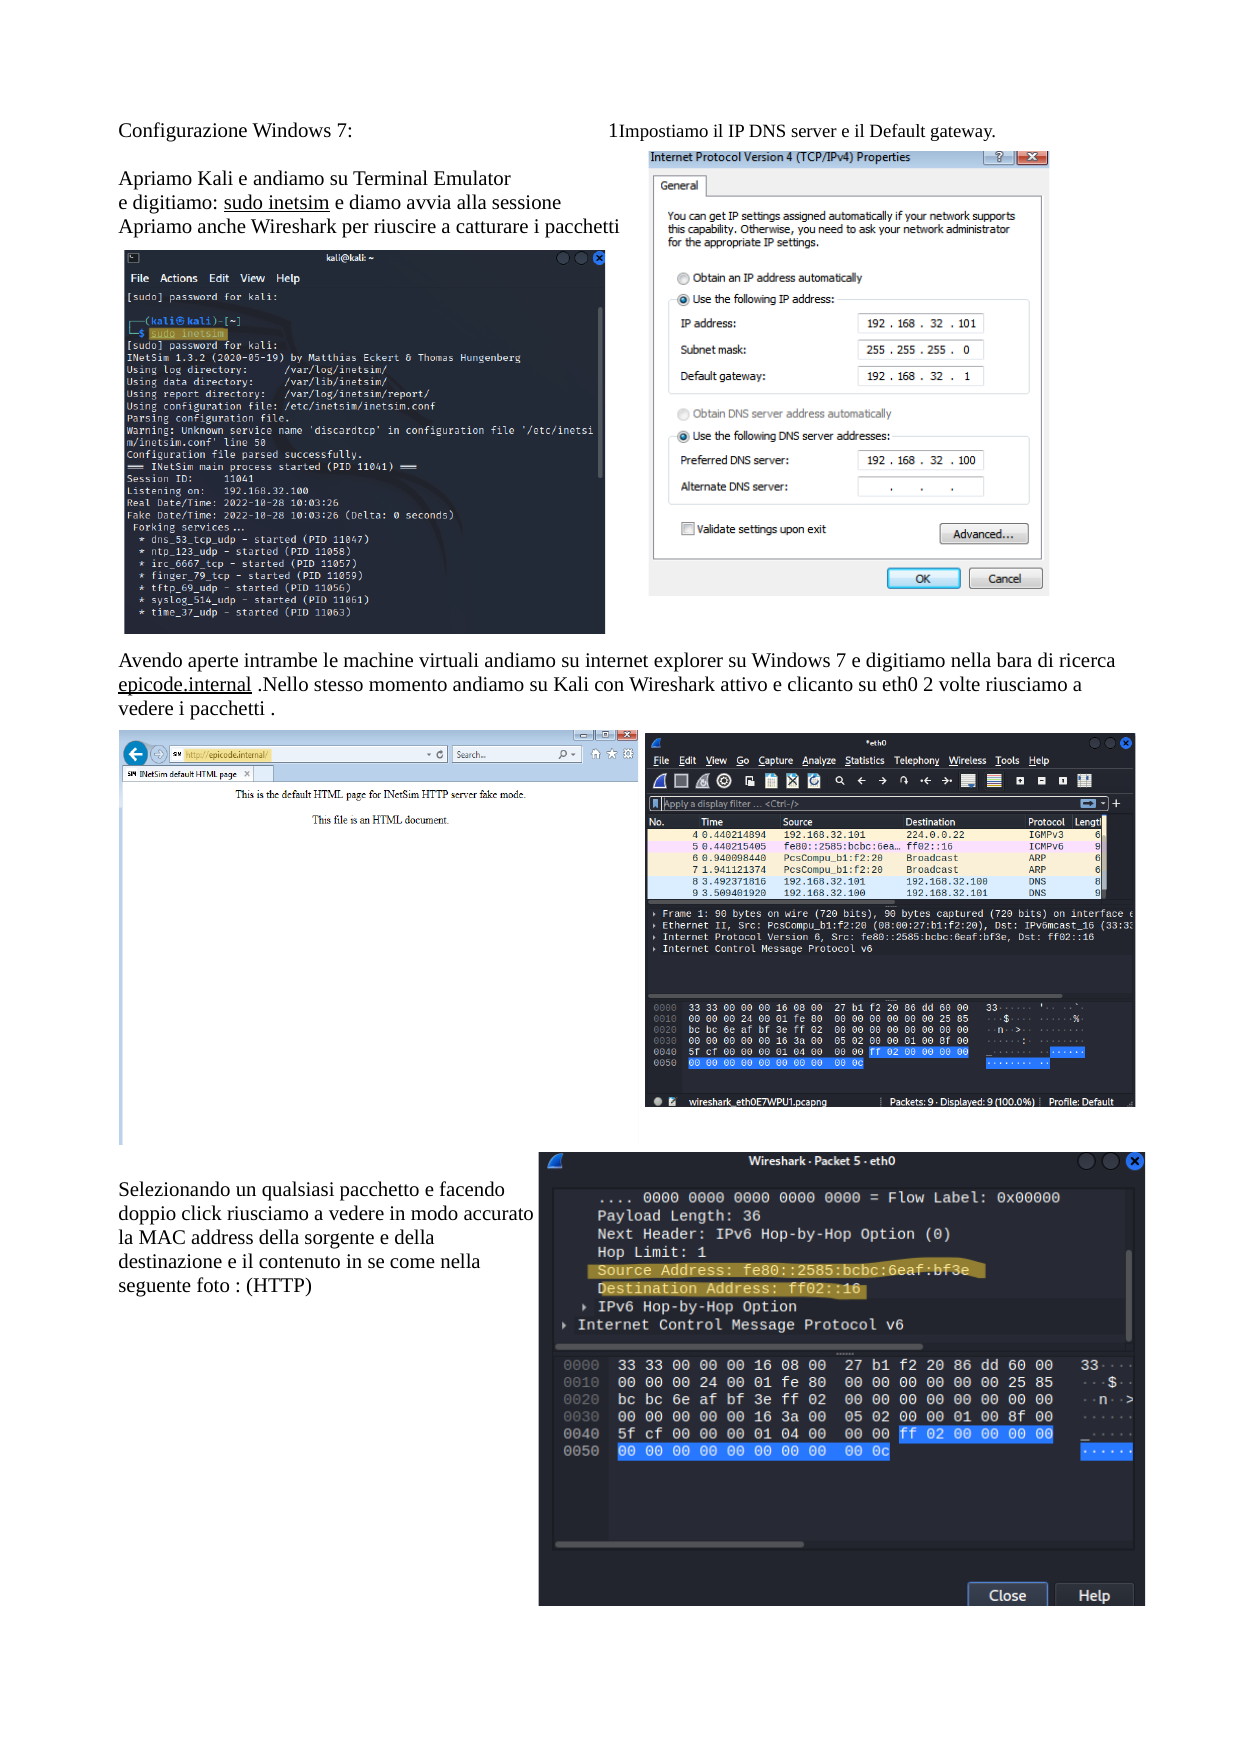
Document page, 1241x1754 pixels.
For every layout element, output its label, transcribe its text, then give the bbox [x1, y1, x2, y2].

text Apriamo Kali e andiamo su Terminal Emulator [118, 166, 648, 190]
picture [538, 1152, 1146, 1606]
text Configurazione Windows 7: 1Impostiamo il IP DNS server e il Default gateway. [118, 118, 1122, 142]
picture [119, 730, 639, 1145]
picture [645, 733, 1136, 1107]
text Selezionando un qualsiasi pacchetto e facendo doppio click riusciamo a vedere in modo accurato la MAC address della sorgente e della destinazione e il contenuto in se come nella seguente foto : (HTTP) [118, 1177, 538, 1297]
text [1050, 190, 1122, 262]
text Avendo aperte intrambe le machine virtuali andiamo su internet explorer su Windows 7 e digitiamo nella bara di ricerca epicode.internal .Nello stesso momento andiamo su Kali con Wireshark attivo e clicanto su eth0 2 volte riusciamo a vedere i pacchetti . [118, 647, 1122, 720]
picture [648, 151, 1050, 596]
text e digitiamo: sudo inetsim e diamo avvia alla sessione Apriamo anche Wireshark per riuscire a catturare i pacchetti [118, 190, 648, 262]
text [1050, 166, 1122, 190]
picture [124, 250, 605, 634]
